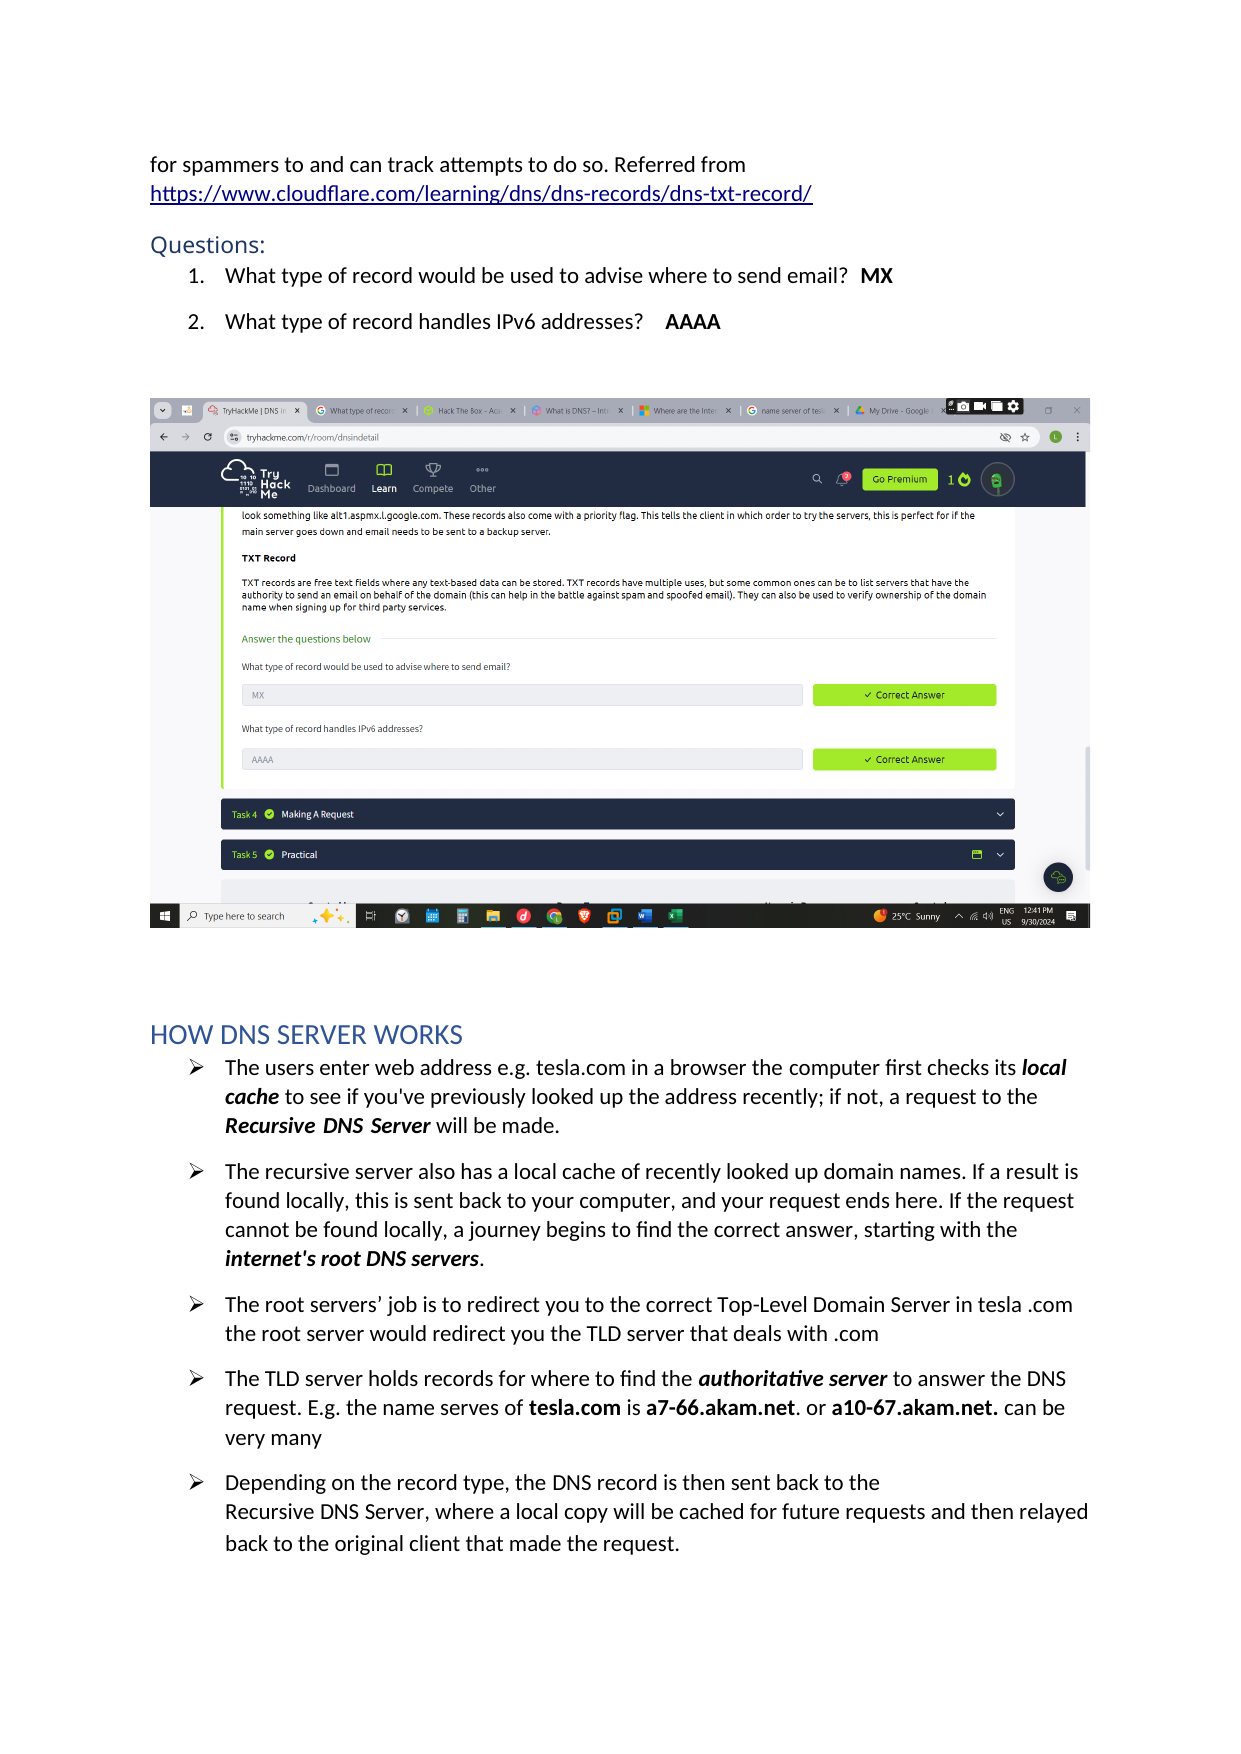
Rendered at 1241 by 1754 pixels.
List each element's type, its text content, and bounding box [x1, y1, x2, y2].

list What type of record handles IPv6 addresses? AAAA [187, 307, 1090, 335]
list What type of record would be used to advise where to send email? MX [187, 261, 1090, 289]
subtitle HOW DNS SERVER WORKS [150, 1016, 1090, 1052]
list Depending on the record type, the DNS record is then sent back to the Recursive DNS Server, where a local copy will be cached for future requests and then relayed back to the original client that made the request. [187, 1468, 1090, 1558]
text for spammers to and can track attempts to do so. Referred from https://www.cloudflare.com/learning/dns/dns-records/dns-txt-record/ [150, 150, 1090, 207]
subtitle Questions: [150, 229, 1090, 260]
list The recursive server also has a local cache of recently looked up domain names. If a result is found locally, this is sent back to your computer, and your request ends here. If the request cannot be found locally, a journey begins to find the correct answer, starting with the internet's root DNS servers. [187, 1157, 1090, 1272]
list The root servers’ job is to redirect you to the correct Top-Level Domain Server in tesla .com the root server would redirect you the TLD server that deals with .com [187, 1290, 1090, 1347]
list The TLD server holds records for where to find the authoritative server to answer the DNS request. E.g. the name serves of tesla.com is a7-66.akam.net. or a10-67.akam.net. can be very many [187, 1364, 1090, 1451]
list The users enter web address e.g. tesla.com in a browser the computer first checks its local cache to see if you've previously looked up the address recently; if not, a request to the Recursive DNS Server will be made. [187, 1053, 1090, 1139]
